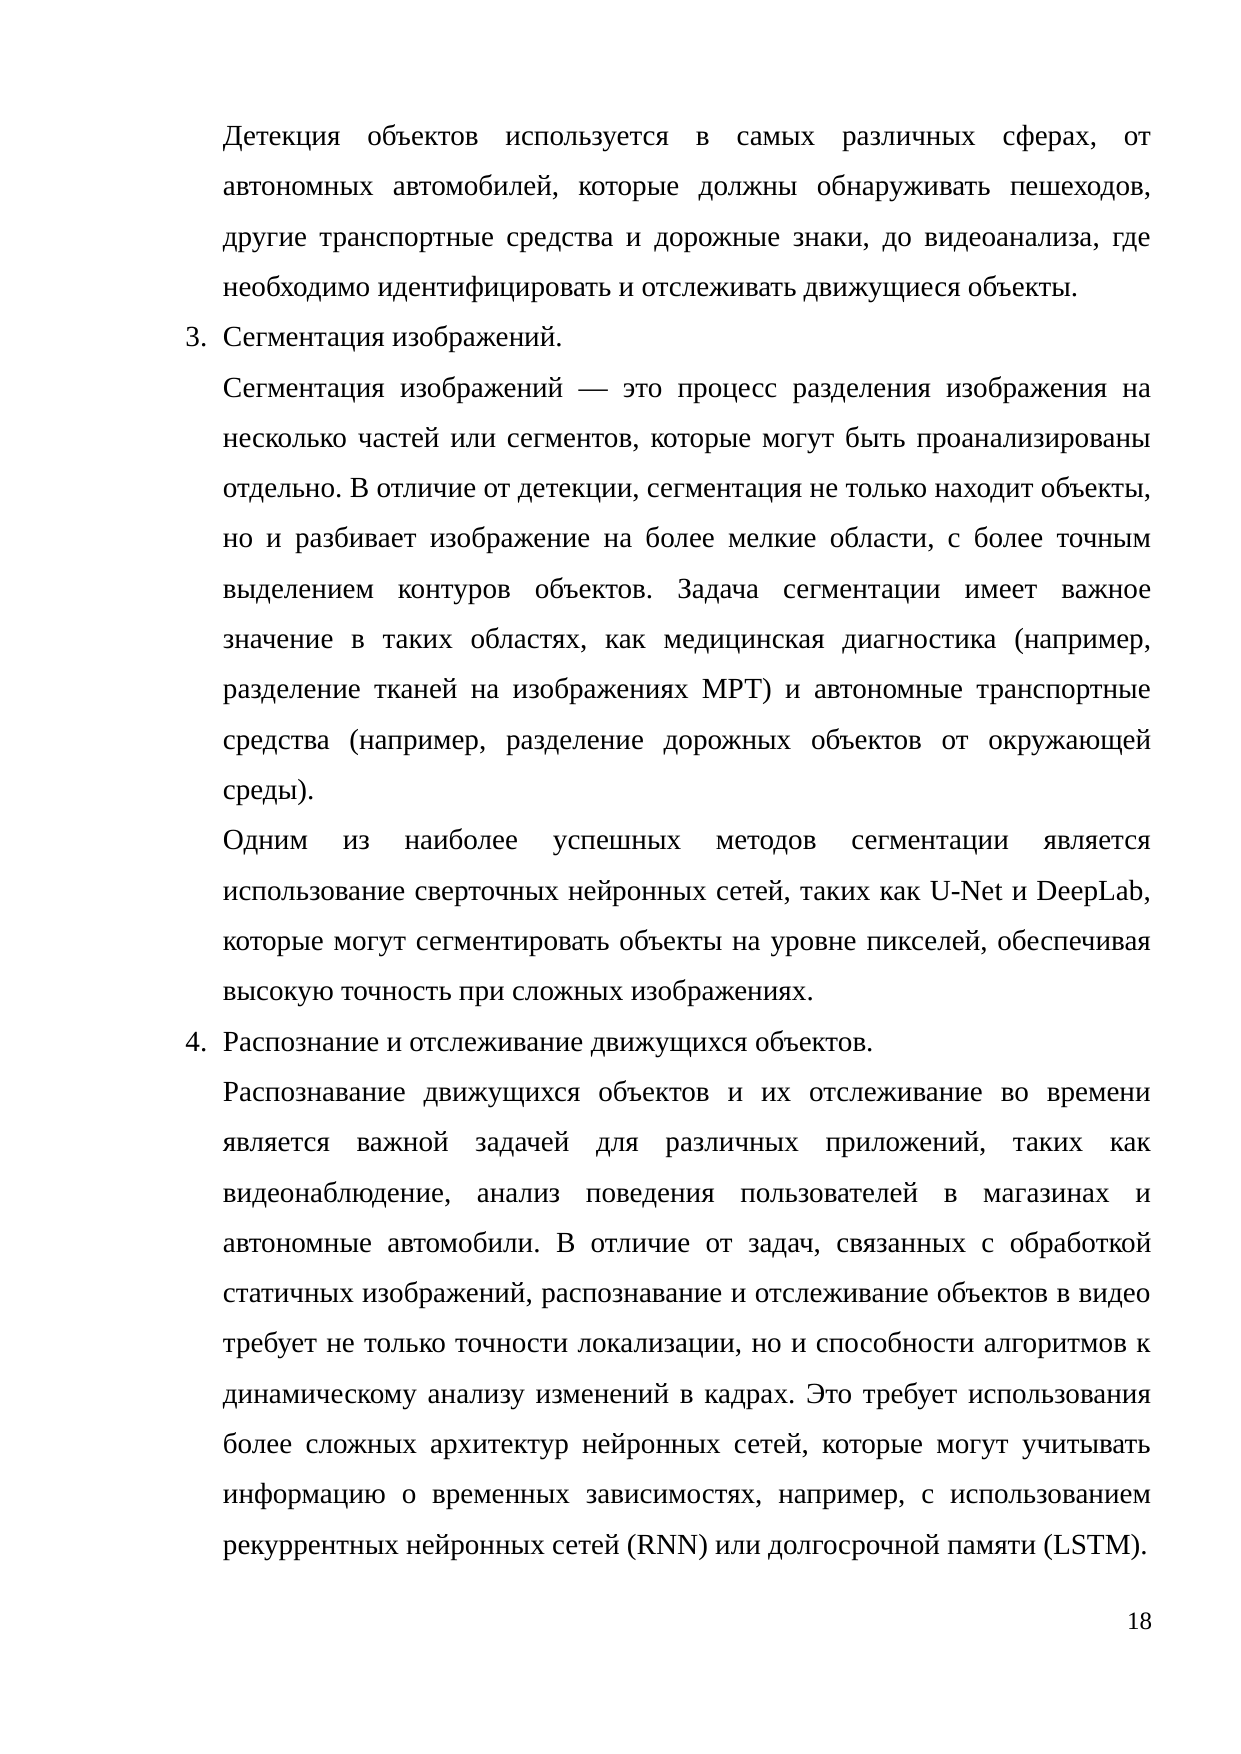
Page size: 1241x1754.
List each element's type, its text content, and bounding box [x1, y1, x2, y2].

list Сегментация изображений. [185, 319, 1152, 353]
list Детекция объектов используется в самых различных сферах, от автономных автомобилей, которые должны обнаруживать пешеходов, другие транспортные средства и дорожные знаки, до видеоанализа, где необходимо идентифицировать и отслеживать движущиеся объекты. [185, 118, 1152, 303]
list Распознавание движущихся объектов и их отслеживание во времени является важной задачей для различных приложений, таких как видеонаблюдение, анализ поведения пользователей в магазинах и автономные автомобили. В отличие от задач, связанных с обработкой статичных изображений, распознавание и отслеживание объектов в видео требует не только точности локализации, но и способности алгоритмов к динамическому анализу изменений в кадрах. Это требует использования более сложных архитектур нейронных сетей, которые могут учитывать информацию о временных зависимостях, например, с использованием рекуррентных нейронных сетей (RNN) или долгосрочной памяти (LSTM). [185, 1074, 1152, 1560]
list Распознание и отслеживание движущихся объектов. [185, 1024, 1152, 1057]
list Сегментация изображений — это процесс разделения изображения на несколько частей или сегментов, которые могут быть проанализированы отдельно. В отличие от детекции, сегментация не только находит объекты, но и разбивает изображение на более мелкие области, с более точным выделением контуров объектов. Задача сегментации имеет важное значение в таких областях, как медицинская диагностика (например, разделение тканей на изображениях МРТ) и автономные транспортные средства (например, разделение дорожных объектов от окружающей среды). [185, 370, 1152, 806]
list Одним из наиболее успешных методов сегментации является использование сверточных нейронных сетей, таких как U-Net и DeepLab, которые могут сегментировать объекты на уровне пикселей, обеспечивая высокую точность при сложных изображениях. [185, 822, 1152, 1007]
